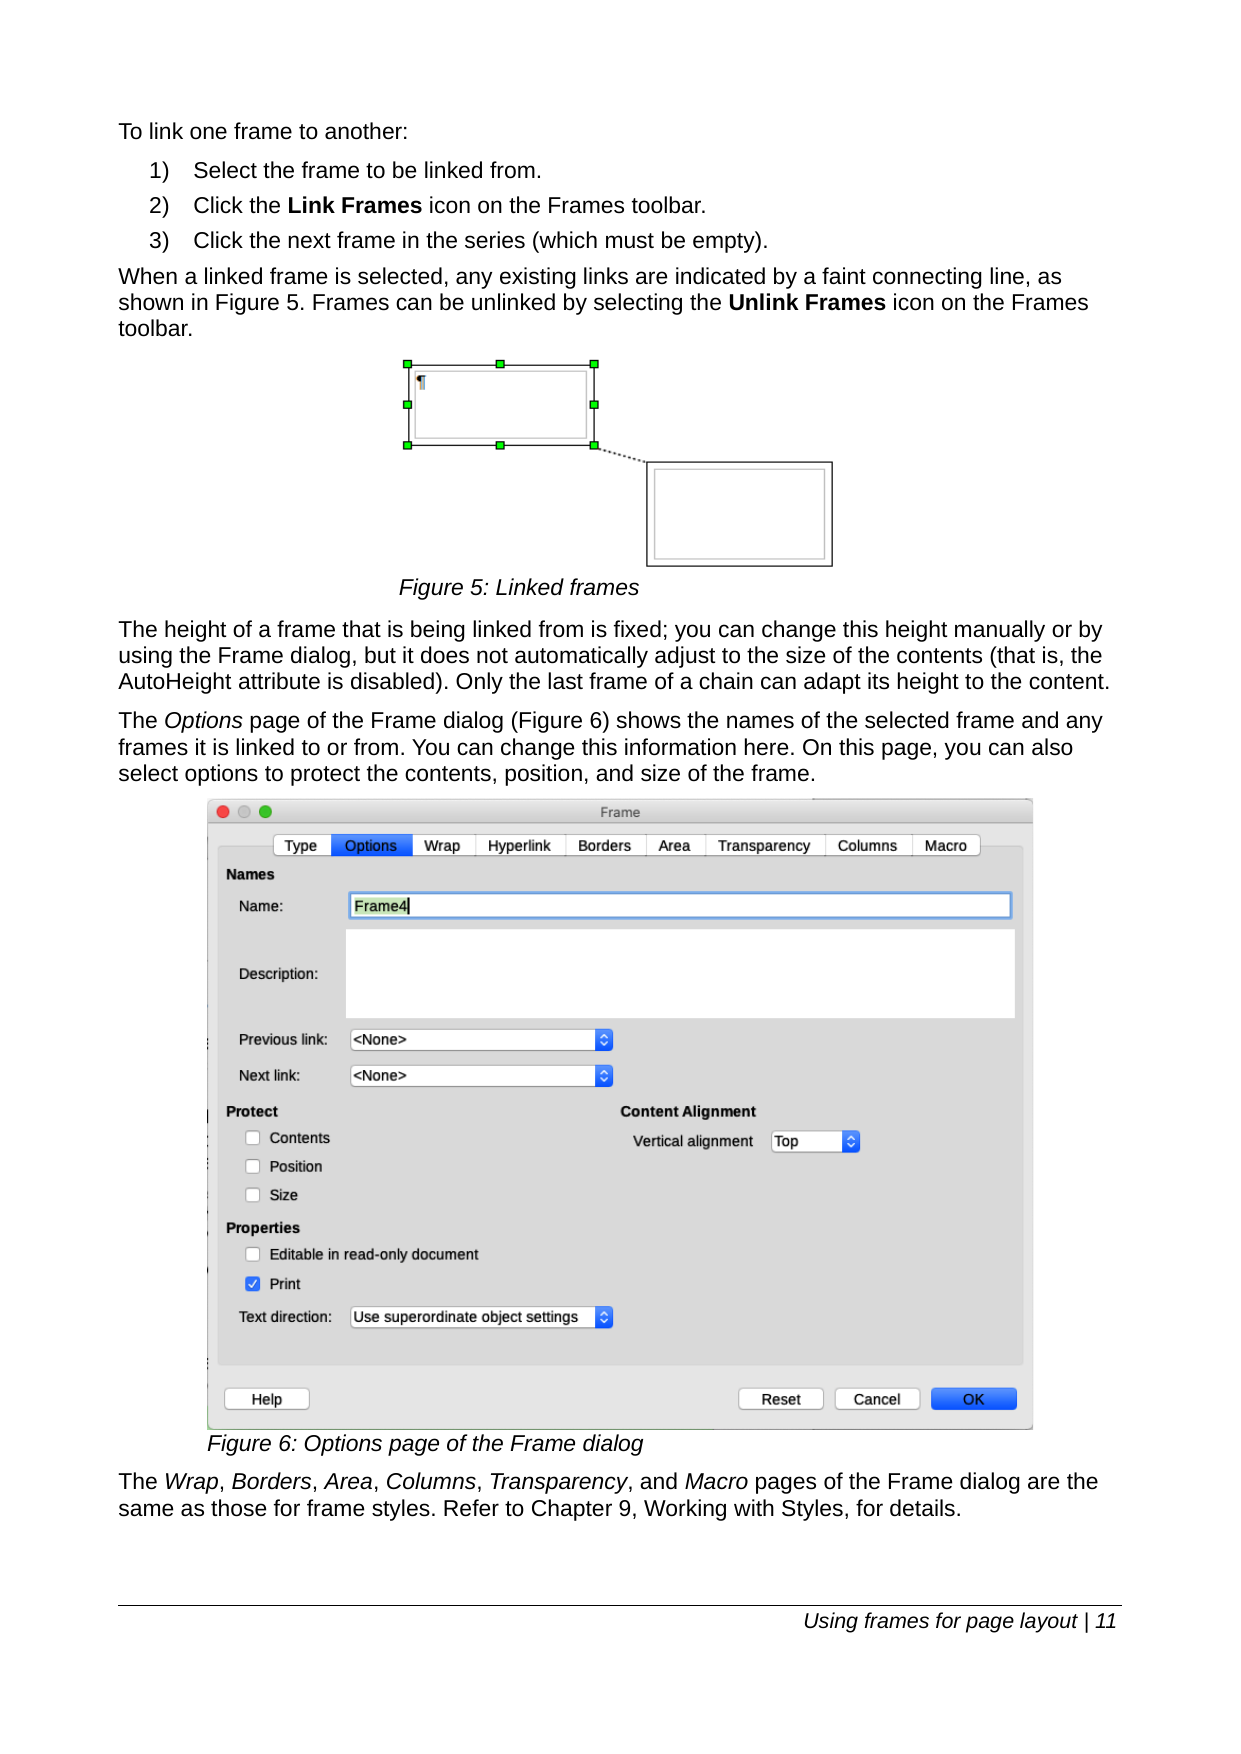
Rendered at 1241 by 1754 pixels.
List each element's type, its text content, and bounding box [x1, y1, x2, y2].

list To link one frame to another: [118, 118, 1122, 144]
text Figure 5: Linked frames [399, 574, 842, 600]
text The Wrap, Borders, Area, Columns, Transparency, and Macro pages of the Frame dialog are the same as those for frame styles. Refer to Chapter 9, Working with Styles, for details. [118, 1468, 1122, 1521]
text The height of a frame that is being linked from is fixed; you can change this height manually or by using the Frame dialog, but it does not automatically adjust to the size of the contents (that is, the AutoHeight attribute is disabled). Only the last frame of a chain can adapt its height to the content. [118, 616, 1122, 695]
text Figure 6: Options page of the Frame dialog [207, 1430, 1033, 1456]
text When a linked frame is selected, any existing links are indicated by a faint connecting line, as shown in Figure 5. Frames can be unlinked by selecting the Unlink Frames icon on the Frames toolbar. [118, 263, 1122, 342]
list Click the next frame in the series (which must be empty). [169, 227, 1122, 254]
text The Options page of the Frame dialog (Figure 6) shows the names of the selected frame and any frames it is linked to or from. You can change this information here. On this page, you can also select options to protect the contents, position, and size of the frame. [118, 707, 1122, 786]
list Select the frame to be linked from. [169, 157, 1122, 183]
picture [398, 354, 842, 574]
picture [207, 798, 1034, 1430]
list Click the Link Frames icon on the Frames toolbar. [169, 192, 1122, 218]
